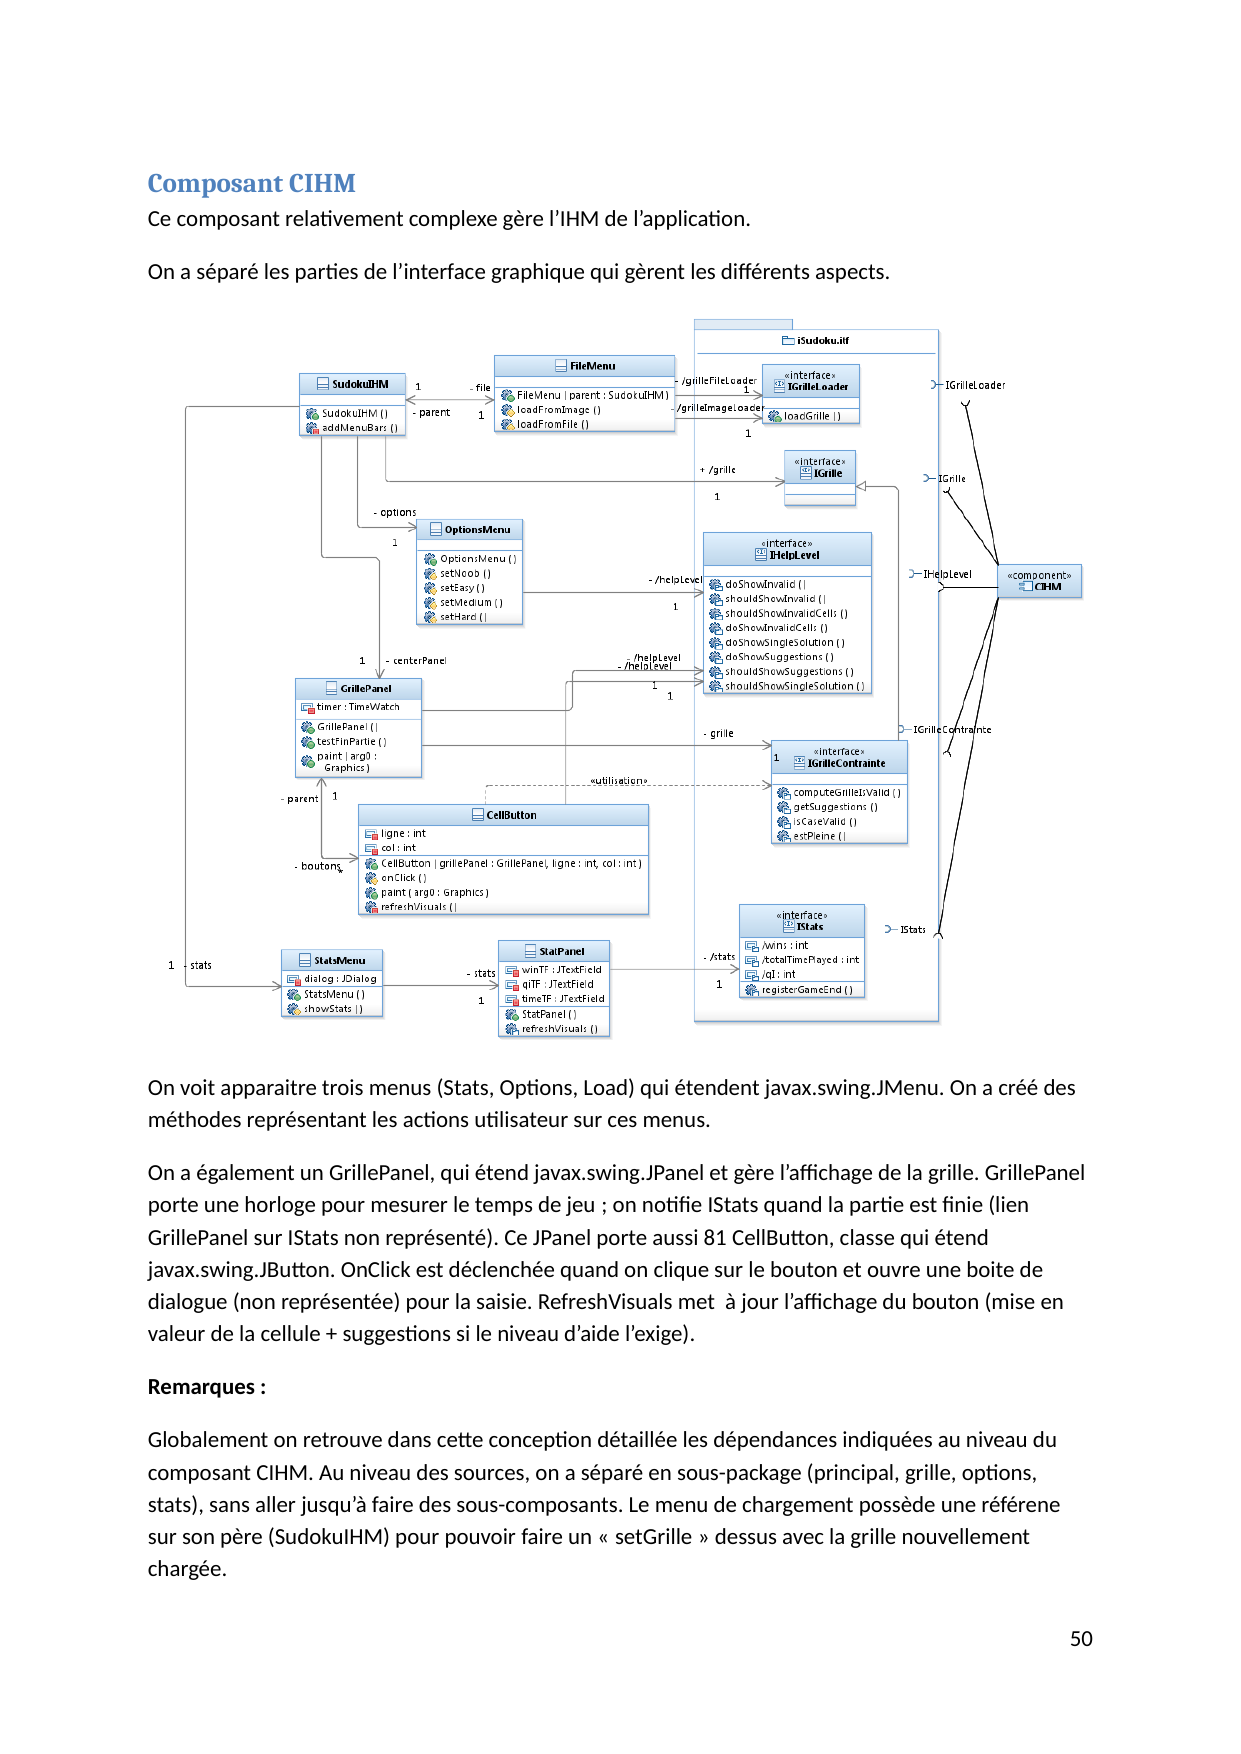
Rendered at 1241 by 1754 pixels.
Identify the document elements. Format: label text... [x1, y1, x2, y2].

subtitle Composant CIHM [148, 168, 1093, 199]
text Globalement on retrouve dans cette conception détaillée les dépendances indiquées au niveau du composant CIHM. Au niveau des sources, on a séparé en sous-package (principal, grille, options, stats), sans aller jusqu’à faire des sous-composants. Le menu de chargement possède une référene sur son père (SudokuIHM) pour pouvoir faire un « setGrille » dessus avec la grille nouvellement chargée. [148, 1425, 1093, 1582]
text Ce composant relativement complexe gère l’IHM de l’application. [148, 204, 1093, 232]
text On voit apparaitre trois menus (Stats, Options, Load) qui étendent javax.swing.JMenu. On a créé des méthodes représentant les actions utilisateur sur ces menus. [148, 1073, 1093, 1133]
picture [147, 310, 1093, 1049]
text Remarques : [148, 1372, 1093, 1400]
text On a également un GrillePanel, qui étend javax.swing.JPanel et gère l’affichage de la grille. GrillePanel porte une horloge pour mesurer le temps de jeu ; on notifie IStats quand la partie est finie (lien GrillePanel sur IStats non représenté). Ce JPanel porte aussi 81 CellButton, classe qui étend javax.swing.JButton. OnClick est déclenchée quand on clique sur le bouton et ouvre une boite de dialogue (non représentée) pour la saisie. RefreshVisuals met à jour l’affichage du bouton (mise en valeur de la cellule + suggestions si le niveau d’aide l’exige). [148, 1158, 1093, 1347]
text On a séparé les parties de l’interface graphique qui gèrent les différents aspects. [148, 257, 1093, 285]
